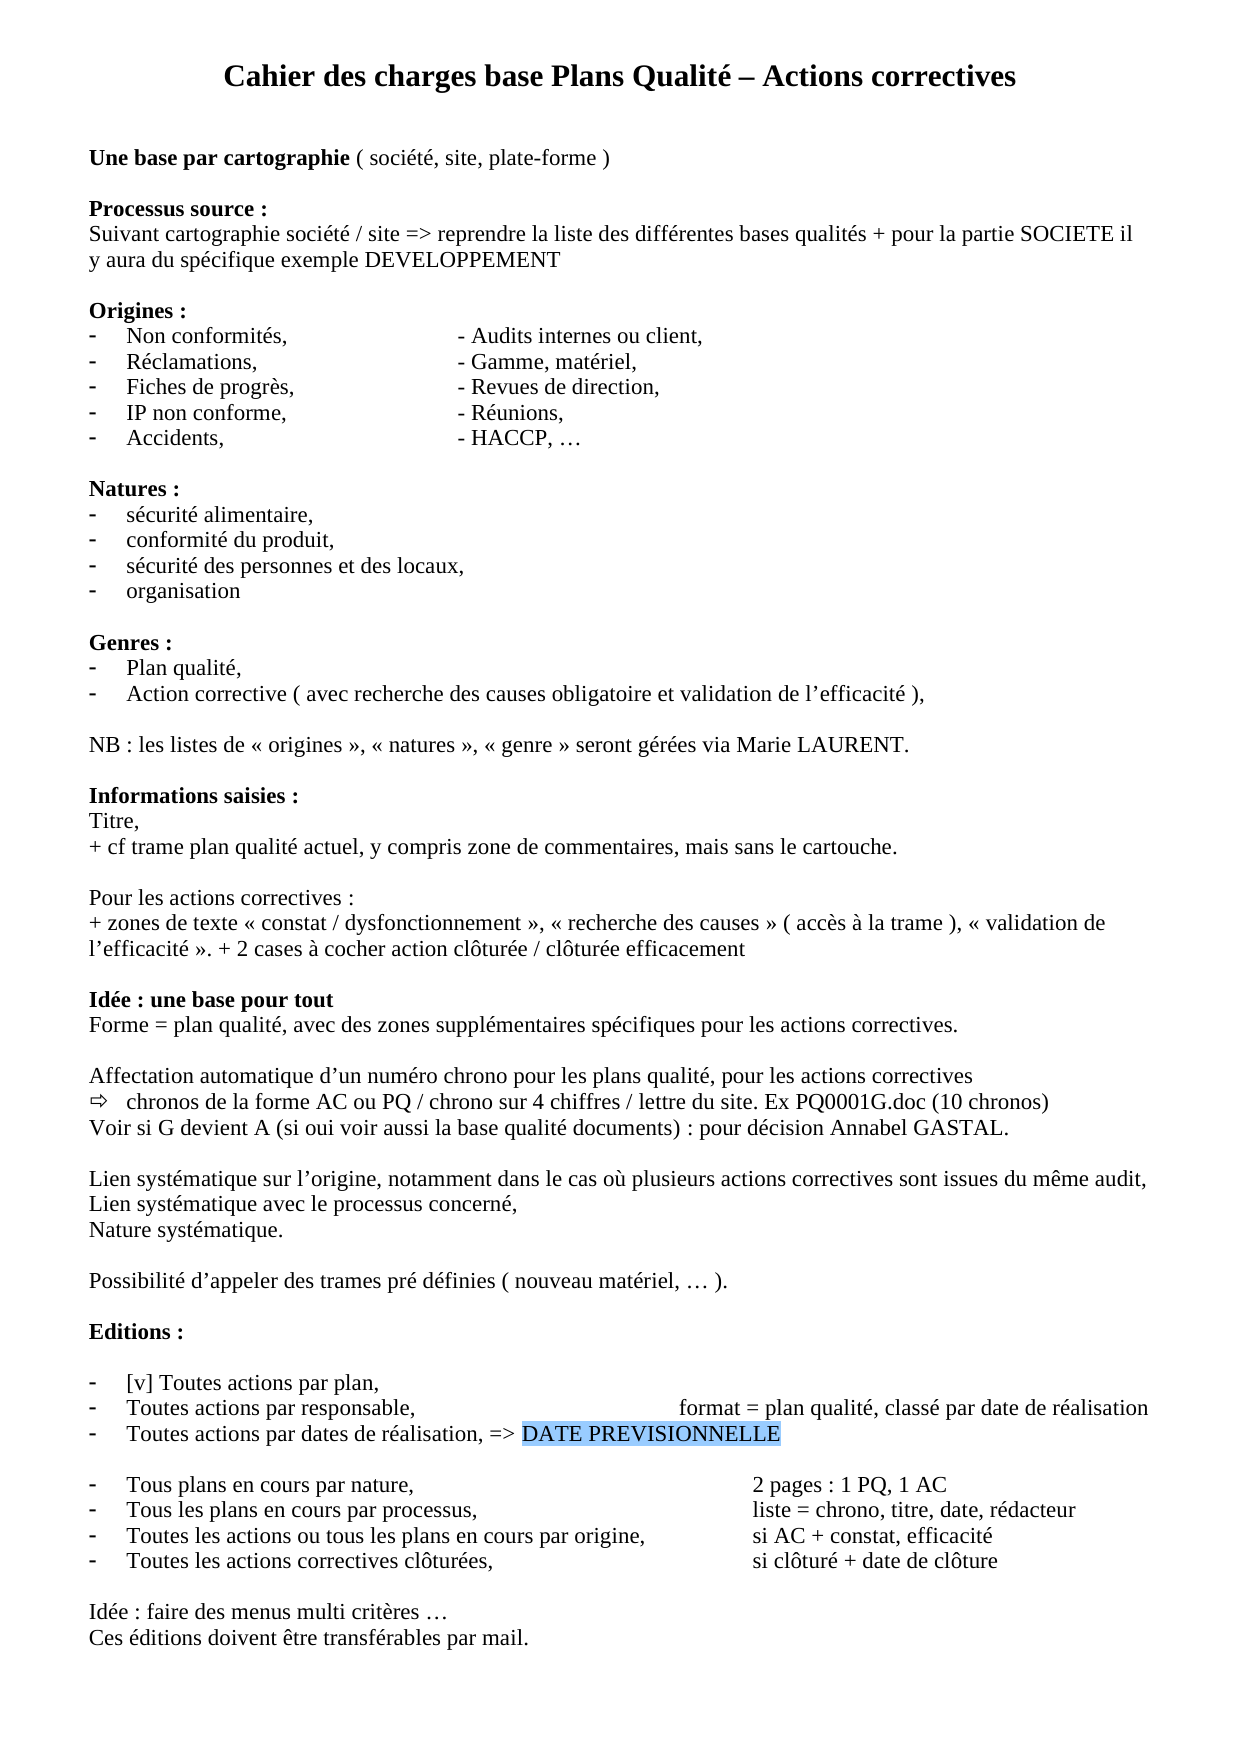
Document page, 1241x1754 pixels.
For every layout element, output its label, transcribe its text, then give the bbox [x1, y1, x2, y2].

text Ces éditions doivent être transférables par mail. [89, 1625, 1151, 1650]
list Toutes les actions correctives clôturées, si clôturé + date de clôture [89, 1548, 1151, 1574]
list Toutes les actions ou tous les plans en cours par origine, si AC + constat, efficacité [89, 1523, 1151, 1548]
text Editions : [89, 1318, 1151, 1344]
text + zones de texte « constat / dysfonctionnement », « recherche des causes » ( accès à la trame ), « validation de l’efficacité ». + 2 cases à cocher action clôturée / clôturée efficacement [89, 910, 1151, 961]
text Lien systématique avec le processus concerné, [89, 1191, 1151, 1216]
list chronos de la forme AC ou PQ / chrono sur 4 chiffres / lettre du site. Ex PQ0001G.doc (10 chronos) [89, 1089, 1151, 1114]
text NB : les listes de « origines », « natures », « genre » seront gérées via Marie LAURENT. [89, 732, 1151, 757]
text Possibilité d’appeler des trames pré définies ( nouveau matériel, … ). [89, 1267, 1151, 1293]
text Voir si G devient A (si oui voir aussi la base qualité documents) : pour décision Annabel GASTAL. [89, 1114, 1151, 1140]
list Accidents, - HACCP, … [89, 425, 1151, 451]
list Fiches de progrès, - Revues de direction, [89, 374, 1151, 400]
text Informations saisies : [89, 783, 1151, 808]
list Tous plans en cours par nature, 2 pages : 1 PQ, 1 AC [89, 1472, 1151, 1497]
text + cf trame plan qualité actuel, y compris zone de commentaires, mais sans le cartouche. [89, 834, 1151, 859]
list conformité du produit, [89, 527, 1151, 553]
text Origines : [89, 298, 1151, 323]
list [v] Toutes actions par plan, [89, 1369, 1151, 1395]
list sécurité alimentaire, [89, 502, 1151, 527]
list Toutes actions par responsable, format = plan qualité, classé par date de réalisation [89, 1395, 1151, 1421]
text Processus source : [89, 196, 1151, 221]
list Tous les plans en cours par processus, liste = chrono, titre, date, rédacteur [89, 1497, 1151, 1523]
text Forme = plan qualité, avec des zones supplémentaires spécifiques pour les actions correctives. [89, 1012, 1151, 1038]
text Idée : faire des menus multi critères … [89, 1599, 1151, 1625]
text Nature systématique. [89, 1216, 1151, 1242]
text Une base par cartographie ( société, site, plate-forme ) [89, 144, 1151, 170]
text Suivant cartographie société / site => reprendre la liste des différentes bases qualités + pour la partie SOCIETE il y aura du spécifique exemple DEVELOPPEMENT [89, 221, 1151, 272]
list Réclamations, - Gamme, matériel, [89, 349, 1151, 374]
list IP non conforme, - Réunions, [89, 400, 1151, 425]
subtitle Idée : une base pour tout [89, 987, 1151, 1012]
list Plan qualité, [89, 655, 1151, 681]
list organisation [89, 578, 1151, 604]
text Pour les actions correctives : [89, 885, 1151, 910]
text Lien systématique sur l’origine, notamment dans le cas où plusieurs actions correctives sont issues du même audit, [89, 1165, 1151, 1191]
list Toutes actions par dates de réalisation, => DATE PREVISIONNELLE [89, 1421, 1151, 1446]
text Affectation automatique d’un numéro chrono pour les plans qualité, pour les actions correctives [89, 1063, 1151, 1089]
text Genres : [89, 629, 1151, 655]
text Titre, [89, 808, 1151, 834]
text Natures : [89, 476, 1151, 502]
list Non conformités, - Audits internes ou client, [89, 323, 1151, 349]
list sécurité des personnes et des locaux, [89, 553, 1151, 578]
subtitle Cahier des charges base Plans Qualité – Actions correctives [89, 59, 1151, 93]
list Action corrective ( avec recherche des causes obligatoire et validation de l’efficacité ), [89, 681, 1151, 706]
